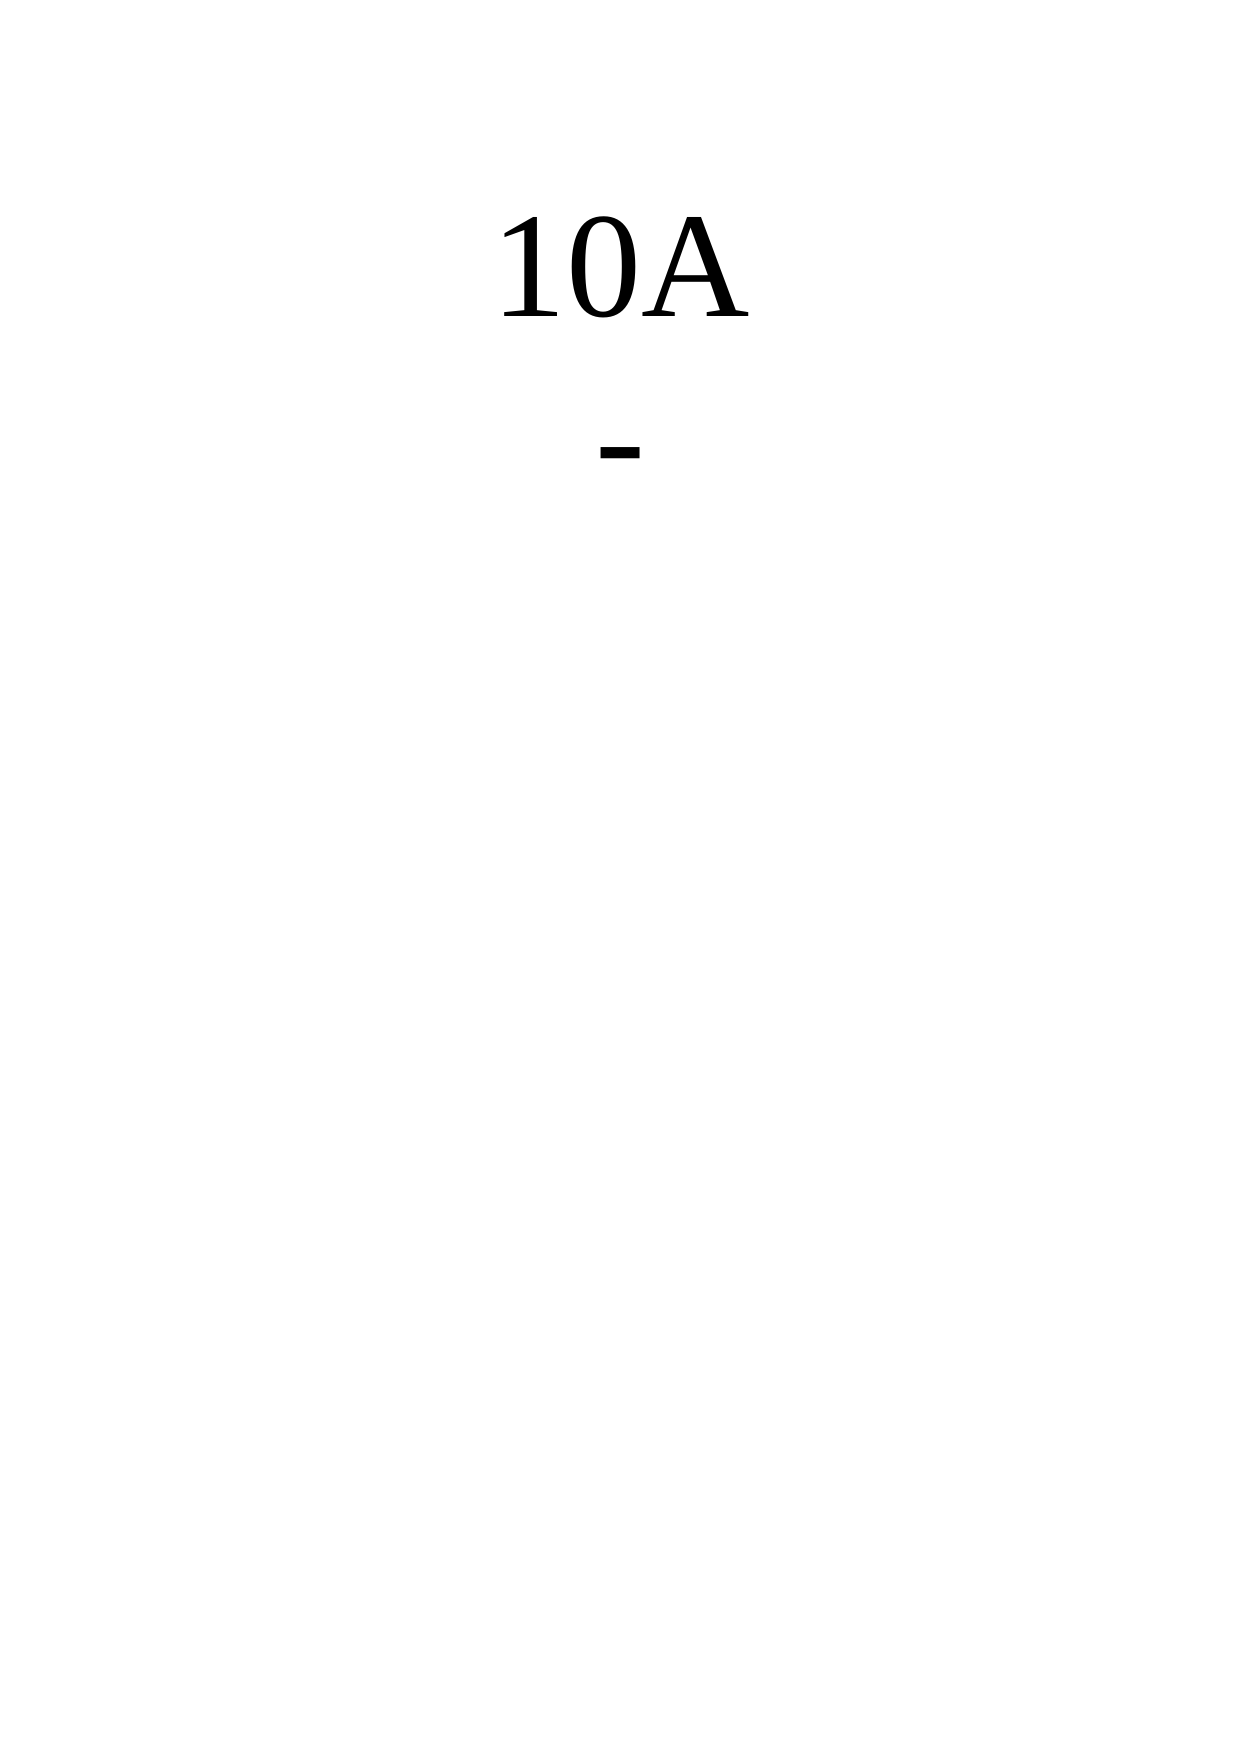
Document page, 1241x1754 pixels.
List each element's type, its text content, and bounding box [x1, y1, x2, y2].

text - [118, 349, 1122, 521]
text 10A [118, 176, 1122, 349]
